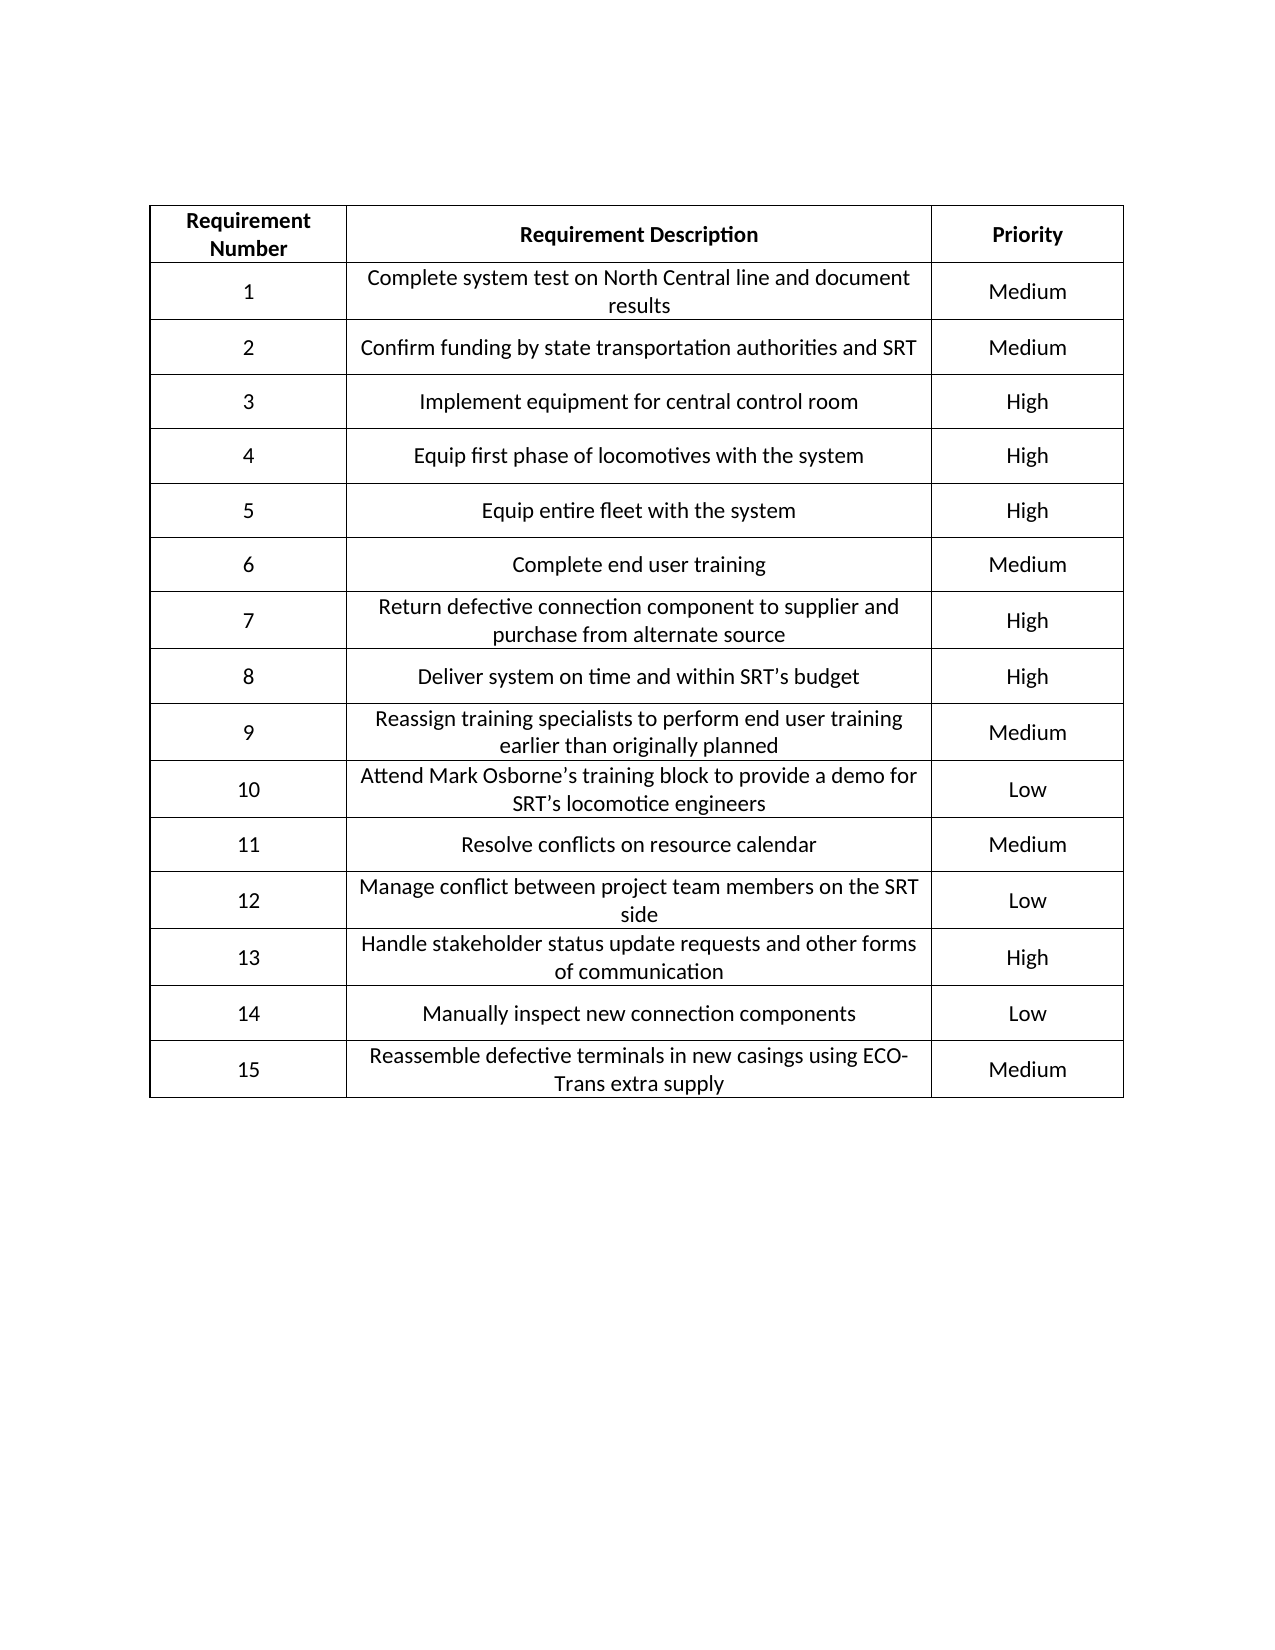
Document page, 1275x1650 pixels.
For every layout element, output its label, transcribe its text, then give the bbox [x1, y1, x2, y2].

table_cell Low [932, 872, 1123, 928]
table_cell Equip first phase of locomotives with the system [347, 429, 931, 482]
table_cell 2 [151, 320, 346, 374]
table_cell Medium [932, 818, 1123, 871]
table_cell 10 [151, 761, 346, 817]
table_cell Manually inspect new connection components [347, 986, 931, 1040]
table_cell High [932, 484, 1123, 537]
table_cell 7 [151, 592, 346, 648]
table_cell Medium [932, 320, 1123, 374]
table_cell 11 [151, 818, 346, 871]
table_cell 3 [151, 375, 346, 428]
table_cell 12 [151, 872, 346, 928]
table_header Requirement Description [347, 206, 931, 262]
table_cell Low [932, 986, 1123, 1040]
table_cell Medium [932, 1041, 1123, 1097]
table_header Priority [932, 206, 1123, 262]
table_cell Attend Mark Osborne’s training block to provide a demo for SRT’s locomotice engineers [347, 761, 931, 817]
table_cell Handle stakeholder status update requests and other forms of communication [347, 929, 931, 985]
table_cell Low [932, 761, 1123, 817]
table_cell High [932, 649, 1123, 703]
table_cell Medium [932, 263, 1123, 319]
table_cell Deliver system on time and within SRT’s budget [347, 649, 931, 703]
table_cell 6 [151, 538, 346, 591]
table_cell High [932, 375, 1123, 428]
table_cell Manage conflict between project team members on the SRT side [347, 872, 931, 928]
table_cell 4 [151, 429, 346, 482]
table_cell 8 [151, 649, 346, 703]
table_cell Medium [932, 538, 1123, 591]
table_cell High [932, 429, 1123, 482]
table_cell Complete system test on North Central line and document results [347, 263, 931, 319]
table_cell High [932, 592, 1123, 648]
table_cell Return defective connection component to supplier and purchase from alternate source [347, 592, 931, 648]
table_cell Equip entire fleet with the system [347, 484, 931, 537]
table_header Requirement Number [151, 206, 346, 262]
table_cell Confirm funding by state transportation authorities and SRT [347, 320, 931, 374]
table_cell 13 [151, 929, 346, 985]
table_cell Complete end user training [347, 538, 931, 591]
table_cell 14 [151, 986, 346, 1040]
table_cell Resolve conflicts on resource calendar [347, 818, 931, 871]
table_cell 1 [151, 263, 346, 319]
table_cell Reassign training specialists to perform end user training earlier than originally planned [347, 704, 931, 760]
table_cell Reassemble defective terminals in new casings using ECO-Trans extra supply [347, 1041, 931, 1097]
table_cell 5 [151, 484, 346, 537]
table_cell 9 [151, 704, 346, 760]
table_cell Implement equipment for central control room [347, 375, 931, 428]
table_cell 15 [151, 1041, 346, 1097]
table_cell High [932, 929, 1123, 985]
table_cell Medium [932, 704, 1123, 760]
